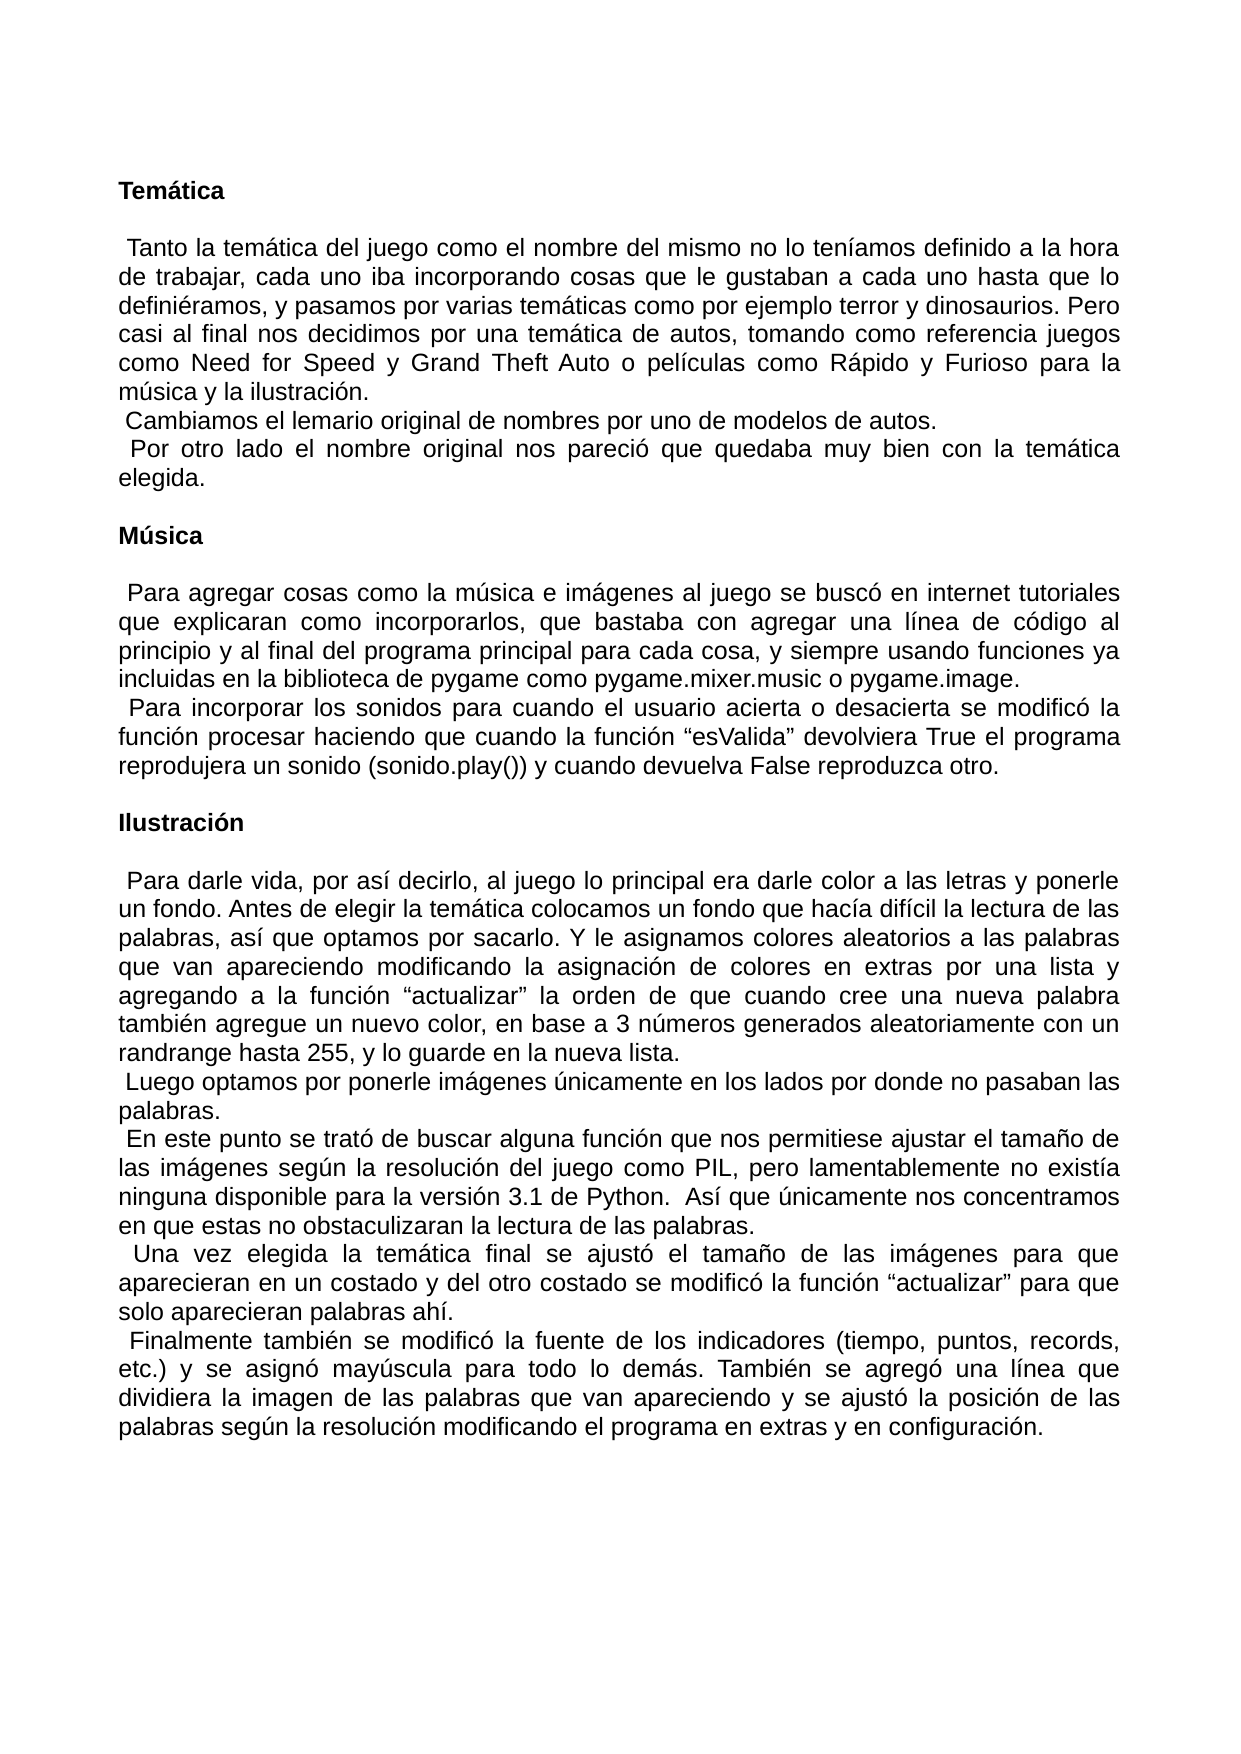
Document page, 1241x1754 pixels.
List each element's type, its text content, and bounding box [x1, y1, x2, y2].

text Por otro lado el nombre original nos pareció que quedaba muy bien con la temática elegida. [118, 434, 1122, 492]
text En este punto se trató de buscar alguna función que nos permitiese ajustar el tamaño de las imágenes según la resolución del juego como PIL, pero lamentablemente no existía ninguna disponible para la versión 3.1 de Python. Así que únicamente nos concentramos en que estas no obstaculizaran la lectura de las palabras. [118, 1124, 1122, 1239]
text Para agregar cosas como la música e imágenes al juego se buscó en internet tutoriales que explicaran como incorporarlos, que bastaba con agregar una línea de código al principio y al final del programa principal para cada cosa, y siempre usando funciones ya incluidas en la biblioteca de pygame como pygame.mixer.music o pygame.image. [118, 578, 1122, 693]
text Para darle vida, por así decirlo, al juego lo principal era darle color a las letras y ponerle un fondo. Antes de elegir la temática colocamos un fondo que hacía difícil la lectura de las palabras, así que optamos por sacarlo. Y le asignamos colores aleatorios a las palabras que van apareciendo modificando la asignación de colores en extras por una lista y agregando a la función “actualizar” la orden de que cuando cree una nueva palabra también agregue un nuevo color, en base a 3 números generados aleatoriamente con un randrange hasta 255, y lo guarde en la nueva lista. [118, 866, 1122, 1067]
text Para incorporar los sonidos para cuando el usuario acierta o desacierta se modificó la función procesar haciendo que cuando la función “esValida” devolviera True el programa reprodujera un sonido (sonido.play()) y cuando devuelva False reproduzca otro. [118, 693, 1122, 779]
text Luego optamos por ponerle imágenes únicamente en los lados por donde no pasaban las palabras. [118, 1067, 1122, 1124]
text Finalmente también se modificó la fuente de los indicadores (tiempo, puntos, records, etc.) y se asignó mayúscula para todo lo demás. También se agregó una línea que dividiera la imagen de las palabras que van apareciendo y se ajustó la posición de las palabras según la resolución modificando el programa en extras y en configuración. [118, 1326, 1122, 1441]
text Cambiamos el lemario original de nombres por uno de modelos de autos. [118, 406, 1122, 434]
text Una vez elegida la temática final se ajustó el tamaño de las imágenes para que aparecieran en un costado y del otro costado se modificó la función “actualizar” para que solo aparecieran palabras ahí. [118, 1239, 1122, 1326]
text Tanto la temática del juego como el nombre del mismo no lo teníamos definido a la hora de trabajar, cada uno iba incorporando cosas que le gustaban a cada uno hasta que lo definiéramos, y pasamos por varias temáticas como por ejemplo terror y dinosaurios. Pero casi al final nos decidimos por una temática de autos, tomando como referencia juegos como Need for Speed y Grand Theft Auto o películas como Rápido y Furioso para la música y la ilustración. [118, 233, 1122, 406]
text Temática [118, 176, 1122, 204]
text Ilustración [118, 808, 1122, 837]
text Música [118, 521, 1122, 549]
